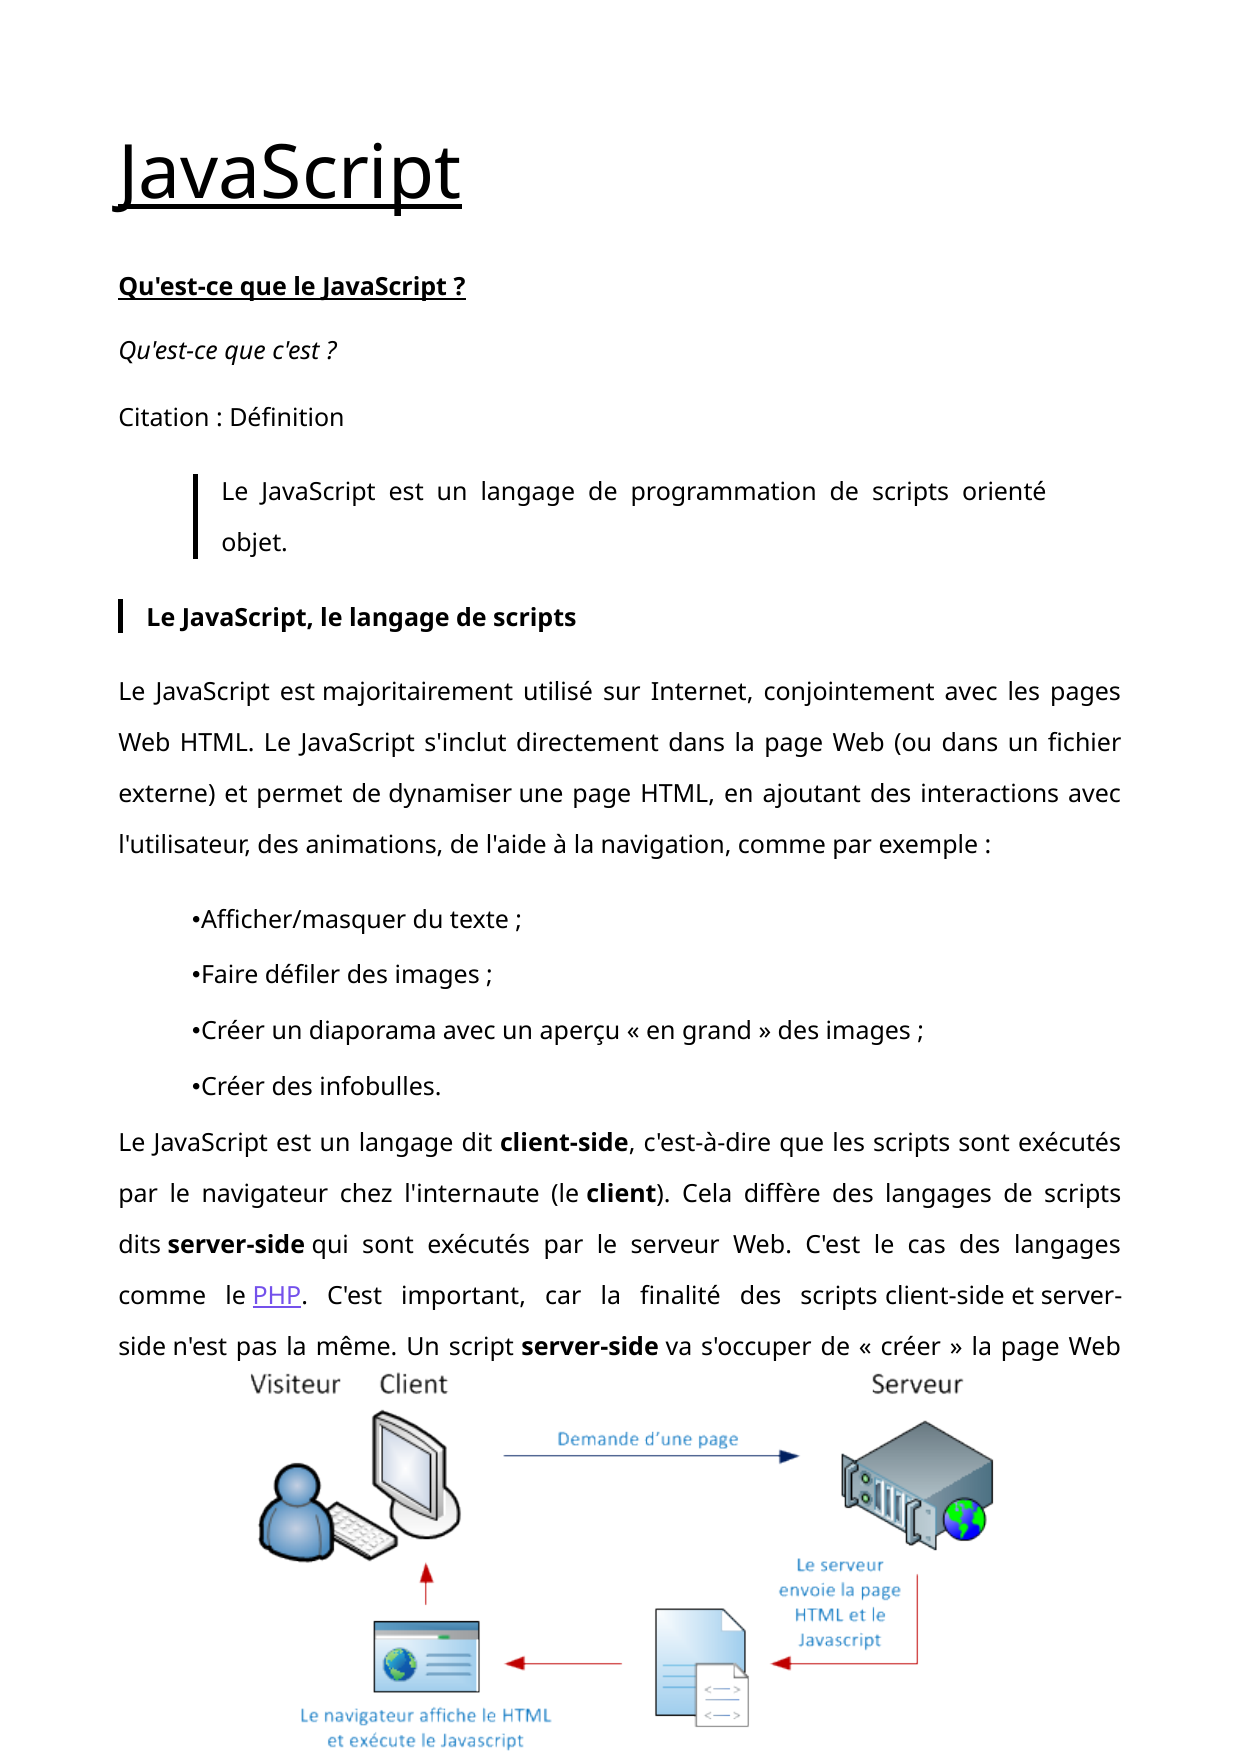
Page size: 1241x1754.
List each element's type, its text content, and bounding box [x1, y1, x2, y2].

text Le JavaScript est un langage dit client-side, c'est-à-dire que les scripts sont exécutés par le navigateur chez l'internaute (le client). Cela diffère des langages de scripts dits server-side qui sont exécutés par le serveur Web. C'est le cas des langages comme le PHP. C'est important, car la finalité des scripts client-side et server-side n'est pas la même. Un script server-side va s'occuper de « créer » la page Web [118, 1124, 1122, 1362]
subtitle Qu'est-ce que c'est ? [118, 332, 1122, 367]
subtitle Le JavaScript, le langage de scripts [123, 599, 1047, 633]
list Faire défiler des images ; [118, 957, 1122, 991]
text Le JavaScript est un langage de programmation de scripts orienté objet. [198, 474, 1047, 559]
list Afficher/masquer du texte ; [118, 901, 1122, 935]
subtitle Qu'est-ce que le JavaScript ? [118, 269, 1122, 303]
text Citation : Définition [118, 399, 1122, 433]
picture [250, 1363, 995, 1754]
list Créer un diaporama avec un aperçu « en grand » des images ; [118, 1013, 1122, 1047]
text Le JavaScript est majoritairement utilisé sur Internet, conjointement avec les pages Web HTML. Le JavaScript s'inclut directement dans la page Web (ou dans un fichier externe) et permet de dynamiser une page HTML, en ajoutant des interactions avec l'utilisateur, des animations, de l'aide à la navigation, comme par exemple : [118, 674, 1122, 861]
text JavaScript [118, 118, 1122, 220]
list Créer des infobulles. [118, 1068, 1122, 1102]
